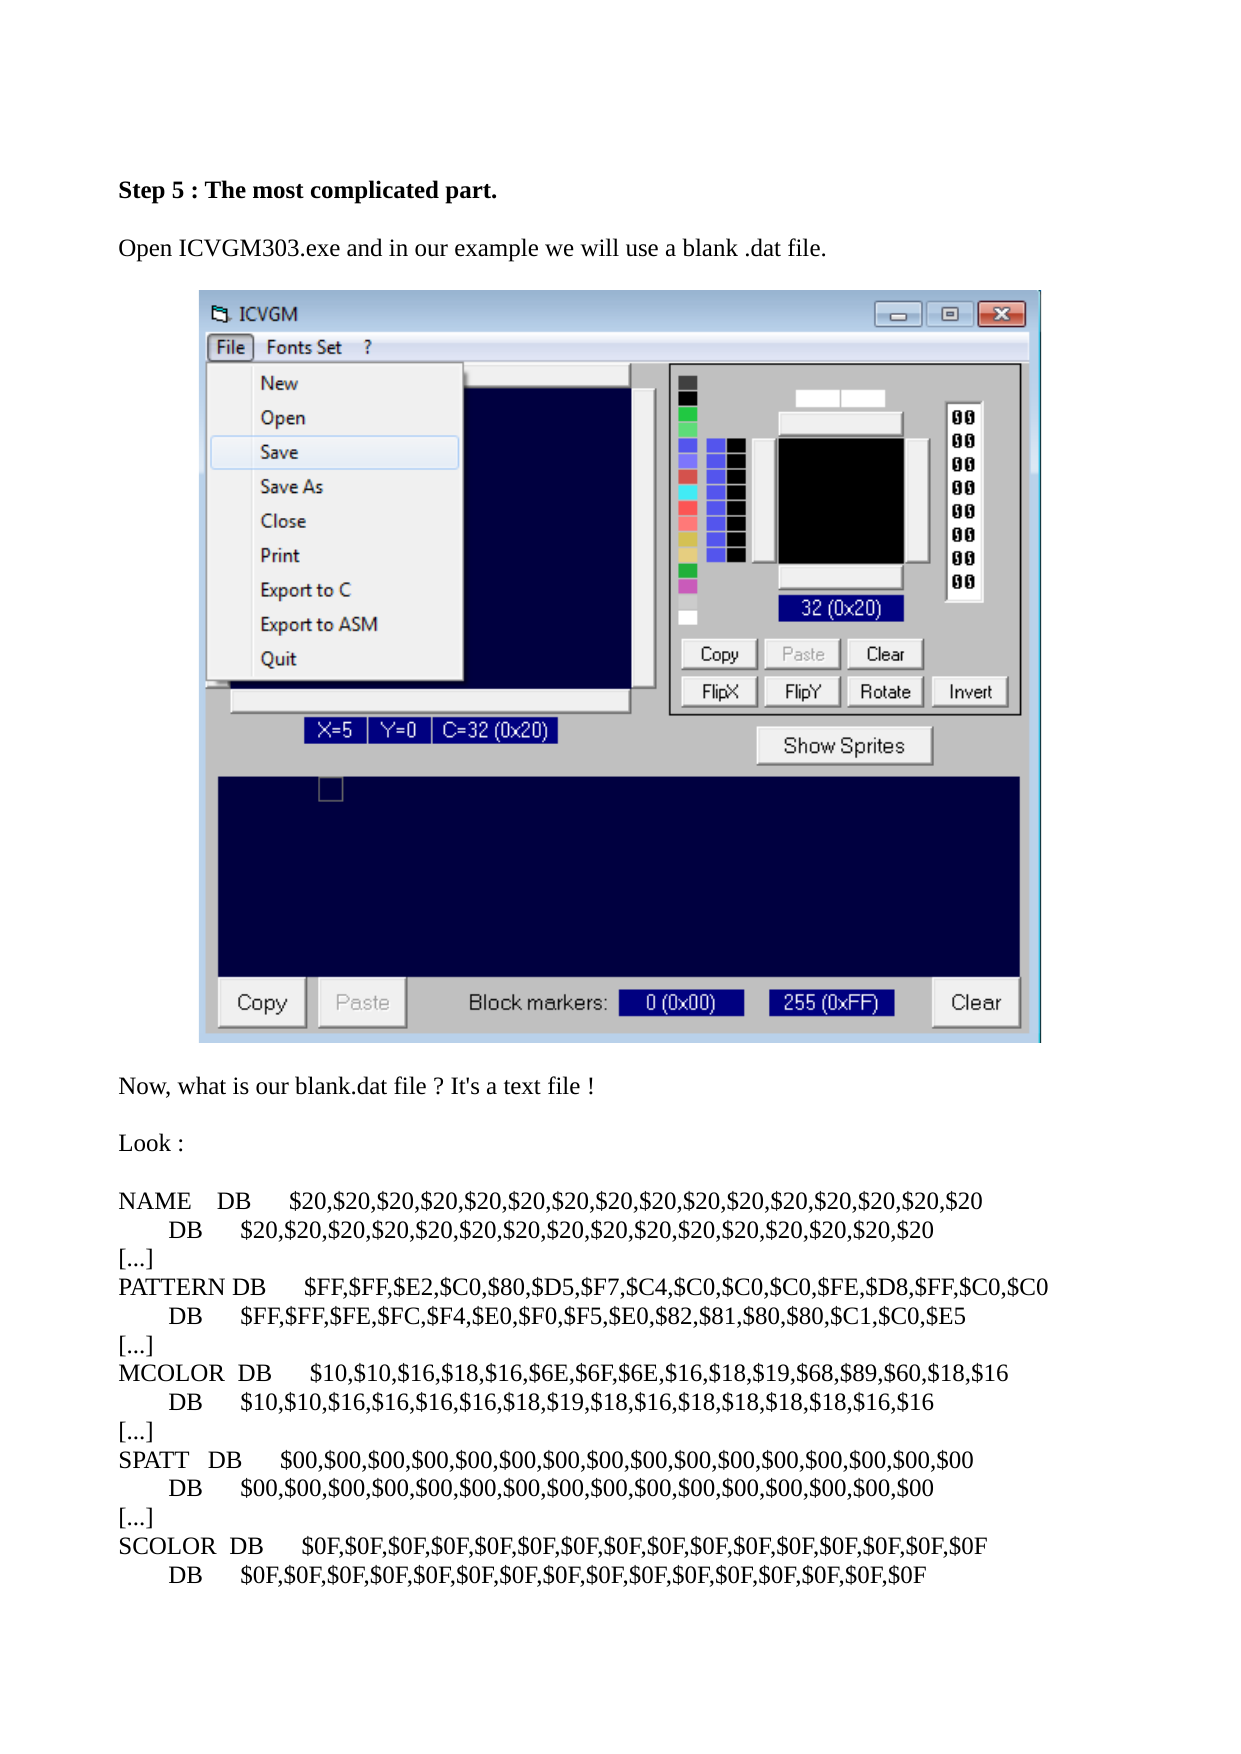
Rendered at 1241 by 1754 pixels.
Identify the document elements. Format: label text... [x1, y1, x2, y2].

text DB $10,$10,$16,$16,$16,$16,$18,$19,$18,$16,$18,$18,$18,$18,$16,$16 [118, 1387, 1122, 1416]
text [...] [118, 1243, 1122, 1272]
picture [198, 290, 1042, 1043]
text DB $00,$00,$00,$00,$00,$00,$00,$00,$00,$00,$00,$00,$00,$00,$00,$00 [118, 1473, 1122, 1502]
text [...] [118, 1416, 1122, 1445]
text NAME DB $20,$20,$20,$20,$20,$20,$20,$20,$20,$20,$20,$20,$20,$20,$20,$20 [118, 1186, 1122, 1215]
text [...] [118, 1502, 1122, 1531]
text MCOLOR DB $10,$10,$16,$18,$16,$6E,$6F,$6E,$16,$18,$19,$68,$89,$60,$18,$16 [118, 1358, 1122, 1387]
text Now, what is our blank.dat file ? It's a text file ! [118, 1071, 1122, 1100]
text PATTERN DB $FF,$FF,$E2,$C0,$80,$D5,$F7,$C4,$C0,$C0,$C0,$FE,$D8,$FF,$C0,$C0 [118, 1272, 1122, 1301]
text DB $20,$20,$20,$20,$20,$20,$20,$20,$20,$20,$20,$20,$20,$20,$20,$20 [118, 1215, 1122, 1243]
text Look : [118, 1128, 1122, 1157]
text Step 5 : The most complicated part. [118, 176, 1122, 204]
text SPATT DB $00,$00,$00,$00,$00,$00,$00,$00,$00,$00,$00,$00,$00,$00,$00,$00 [118, 1445, 1122, 1473]
text DB $FF,$FF,$FE,$FC,$F4,$E0,$F0,$F5,$E0,$82,$81,$80,$80,$C1,$C0,$E5 [118, 1301, 1122, 1330]
text DB $0F,$0F,$0F,$0F,$0F,$0F,$0F,$0F,$0F,$0F,$0F,$0F,$0F,$0F,$0F,$0F [118, 1560, 1122, 1588]
text [...] [118, 1330, 1122, 1358]
text SCOLOR DB $0F,$0F,$0F,$0F,$0F,$0F,$0F,$0F,$0F,$0F,$0F,$0F,$0F,$0F,$0F,$0F [118, 1531, 1122, 1560]
text Open ICVGM303.exe and in our example we will use a blank .dat file. [118, 233, 1122, 262]
